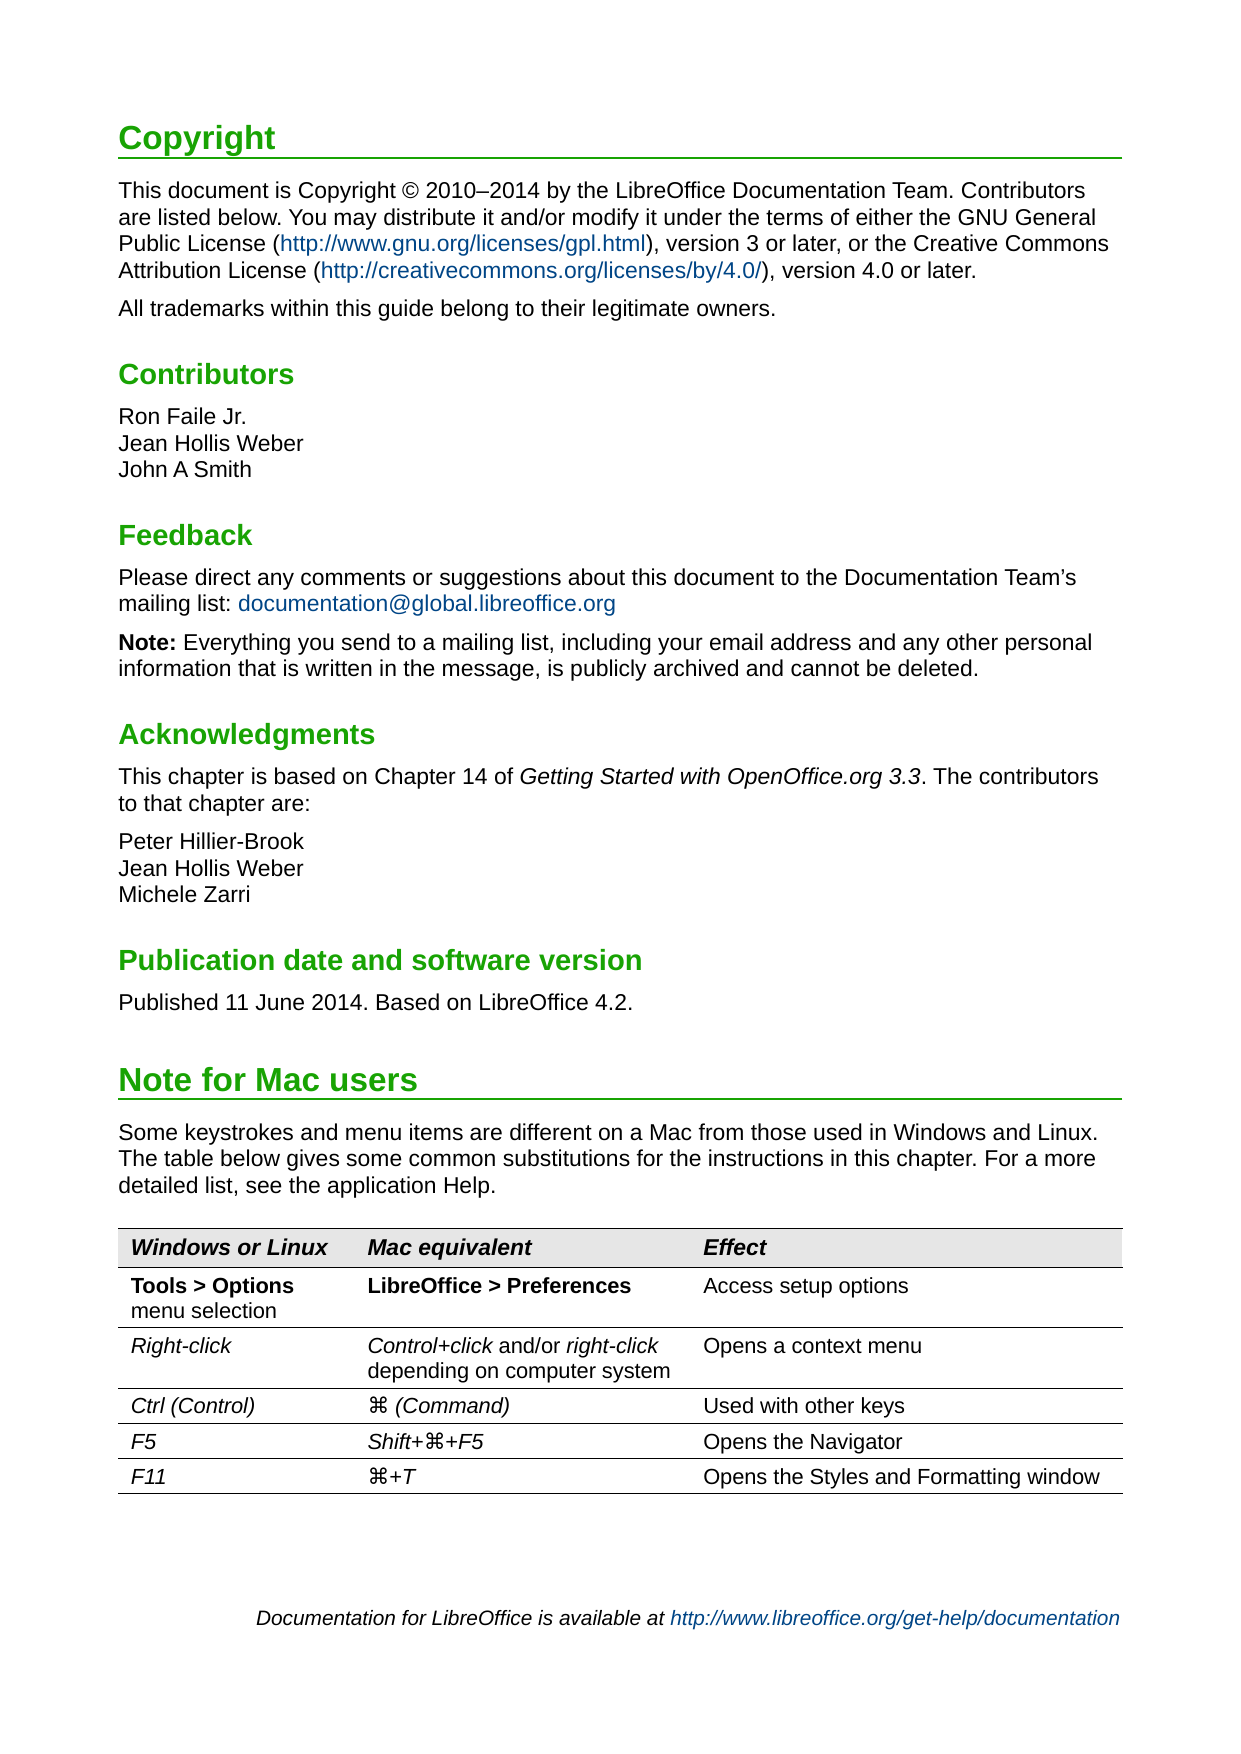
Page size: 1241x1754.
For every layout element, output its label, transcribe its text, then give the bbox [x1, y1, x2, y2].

subtitle Contributors [118, 357, 1122, 391]
table_cell Opens the Styles and Formatting window [691, 1459, 1122, 1493]
subtitle Copyright [118, 118, 1122, 157]
text Ron Faile Jr. Jean Hollis Weber John A Smith [118, 403, 1122, 482]
text Some keystrokes and menu items are different on a Mac from those used in Windows and Linux. The table below gives some common substitutions for the instructions in this chapter. For a more detailed list, see the application Help. [118, 1119, 1122, 1198]
text All trademarks within this guide belong to their legitimate owners. [118, 295, 1122, 322]
table_cell Opens a context menu [691, 1328, 1122, 1387]
table_cell Control+click and/or right-click depending on computer system [355, 1328, 691, 1387]
subtitle Feedback [118, 518, 1122, 551]
subtitle Note for Mac users [118, 1059, 1122, 1098]
subtitle Publication date and software version [118, 943, 1122, 976]
subtitle Acknowledgments [118, 717, 1122, 751]
table_cell LibreOffice > Preferences [355, 1268, 691, 1327]
table_cell ⌘ (Command) [355, 1389, 691, 1423]
table_cell Used with other keys [691, 1389, 1122, 1423]
table_cell Right-click [118, 1328, 355, 1387]
table_cell Tools > Options menu selection [118, 1268, 355, 1327]
table_cell Access setup options [691, 1268, 1122, 1327]
text Please direct any comments or suggestions about this document to the Documentation Team’s mailing list: documentation@global.libreoffice.org [118, 564, 1122, 616]
text Note: Everything you send to a mailing list, including your email address and any other personal information that is written in the message, is publicly archived and cannot be deleted. [118, 629, 1122, 682]
table_cell Ctrl (Control) [118, 1389, 355, 1423]
table_header Mac equivalent [355, 1229, 691, 1267]
table_header Effect [691, 1229, 1122, 1267]
table_cell F5 [118, 1424, 355, 1458]
table_cell ⌘+T [355, 1459, 691, 1493]
table_cell Opens the Navigator [691, 1424, 1122, 1458]
table_header Windows or Linux [118, 1229, 355, 1267]
text Published 11 June 2014. Based on LibreOffice 4.2. [118, 989, 1122, 1015]
text This chapter is based on Chapter 14 of Getting Started with OpenOffice.org 3.3. The contributors to that chapter are: [118, 763, 1122, 816]
text This document is Copyright © 2010–2014 by the LibreOffice Documentation Team. Contributors are listed below. You may distribute it and/or modify it under the terms of either the GNU General Public License (http://www.gnu.org/licenses/gpl.html), version 3 or later, or the Creative Commons Attribution License (http://creativecommons.org/licenses/by/4.0/), version 4.0 or later. [118, 177, 1122, 283]
text Peter Hillier-Brook Jean Hollis Weber Michele Zarri [118, 828, 1122, 907]
table_cell F11 [118, 1459, 355, 1493]
table_cell Shift+⌘+F5 [355, 1424, 691, 1458]
